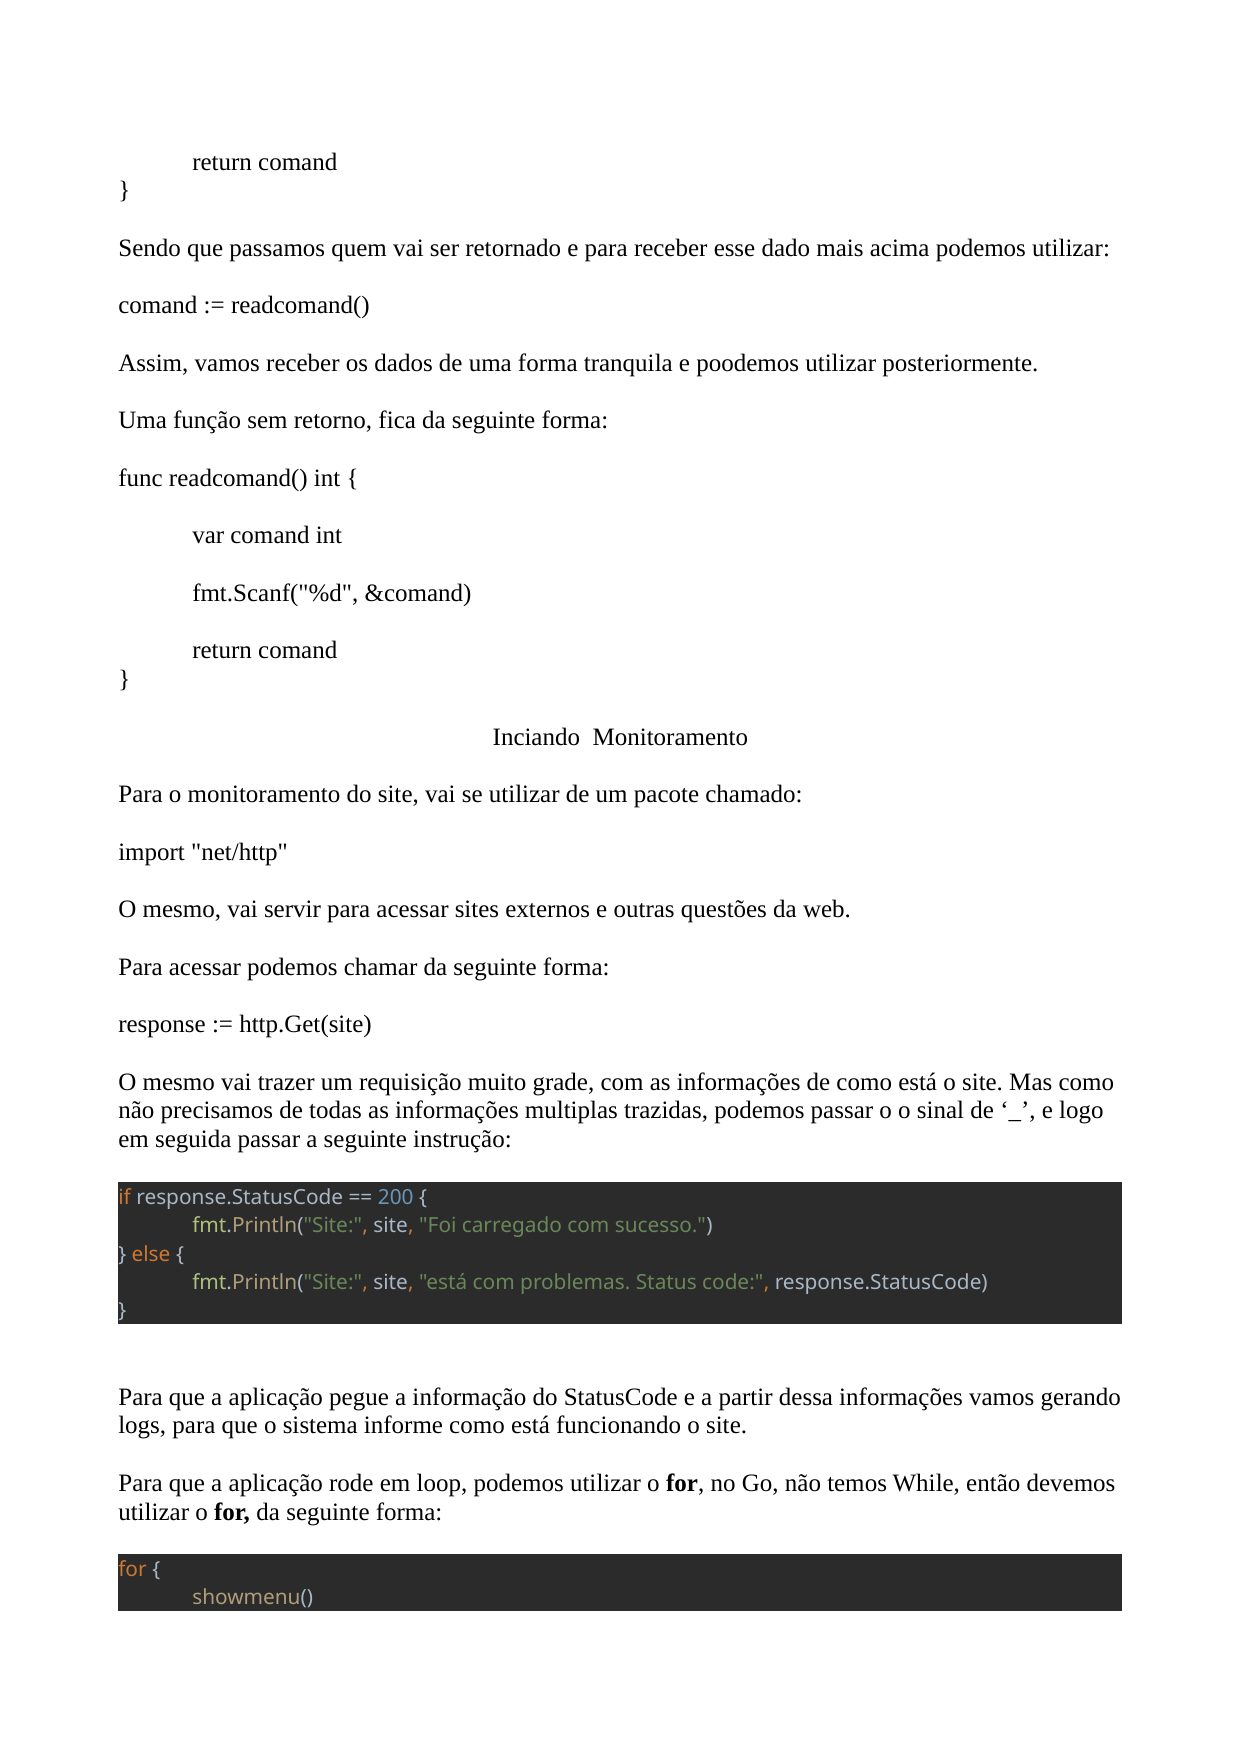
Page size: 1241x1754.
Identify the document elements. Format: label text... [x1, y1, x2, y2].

text Para que a aplicação pegue a informação do StatusCode e a partir dessa informações vamos gerando logs, para que o sistema informe como está funcionando o site. Para que a aplicação rode em loop, podemos utilizar o for, no Go, não temos While, então devemos utilizar o for, da seguinte forma: [118, 1324, 1122, 1525]
text Para o monitoramento do site, vai se utilizar de um pacote chamado: [118, 779, 1122, 808]
text Para acessar podemos chamar da seguinte forma: [118, 952, 1122, 981]
text response := http.Get(site) [118, 1009, 1122, 1038]
text for { showmenu() [118, 1554, 1122, 1611]
text return comand } [118, 118, 1122, 204]
text import "net/http" [118, 837, 1122, 866]
text if response.StatusCode == 200 { fmt.Println("Site:", site, "Foi carregado com sucesso.") } else { fmt.Println("Site:", site, "está com problemas. Status code:", response.StatusCode) } [118, 1182, 1122, 1324]
text comand := readcomand() [118, 291, 1122, 319]
text Assim, vamos receber os dados de uma forma tranquila e poodemos utilizar posteriormente. Uma função sem retorno, fica da seguinte forma: [118, 348, 1122, 434]
text func readcomand() int { var comand int fmt.Scanf("%d", &comand) return comand } [118, 463, 1122, 693]
text Sendo que passamos quem vai ser retornado e para receber esse dado mais acima podemos utilizar: [118, 233, 1122, 262]
text Inciando Monitoramento [118, 722, 1122, 751]
text O mesmo, vai servir para acessar sites externos e outras questões da web. [118, 894, 1122, 923]
text O mesmo vai trazer um requisição muito grade, com as informações de como está o site. Mas como não precisamos de todas as informações multiplas trazidas, podemos passar o o sinal de ‘_’, e logo em seguida passar a seguinte instrução: [118, 1067, 1122, 1153]
